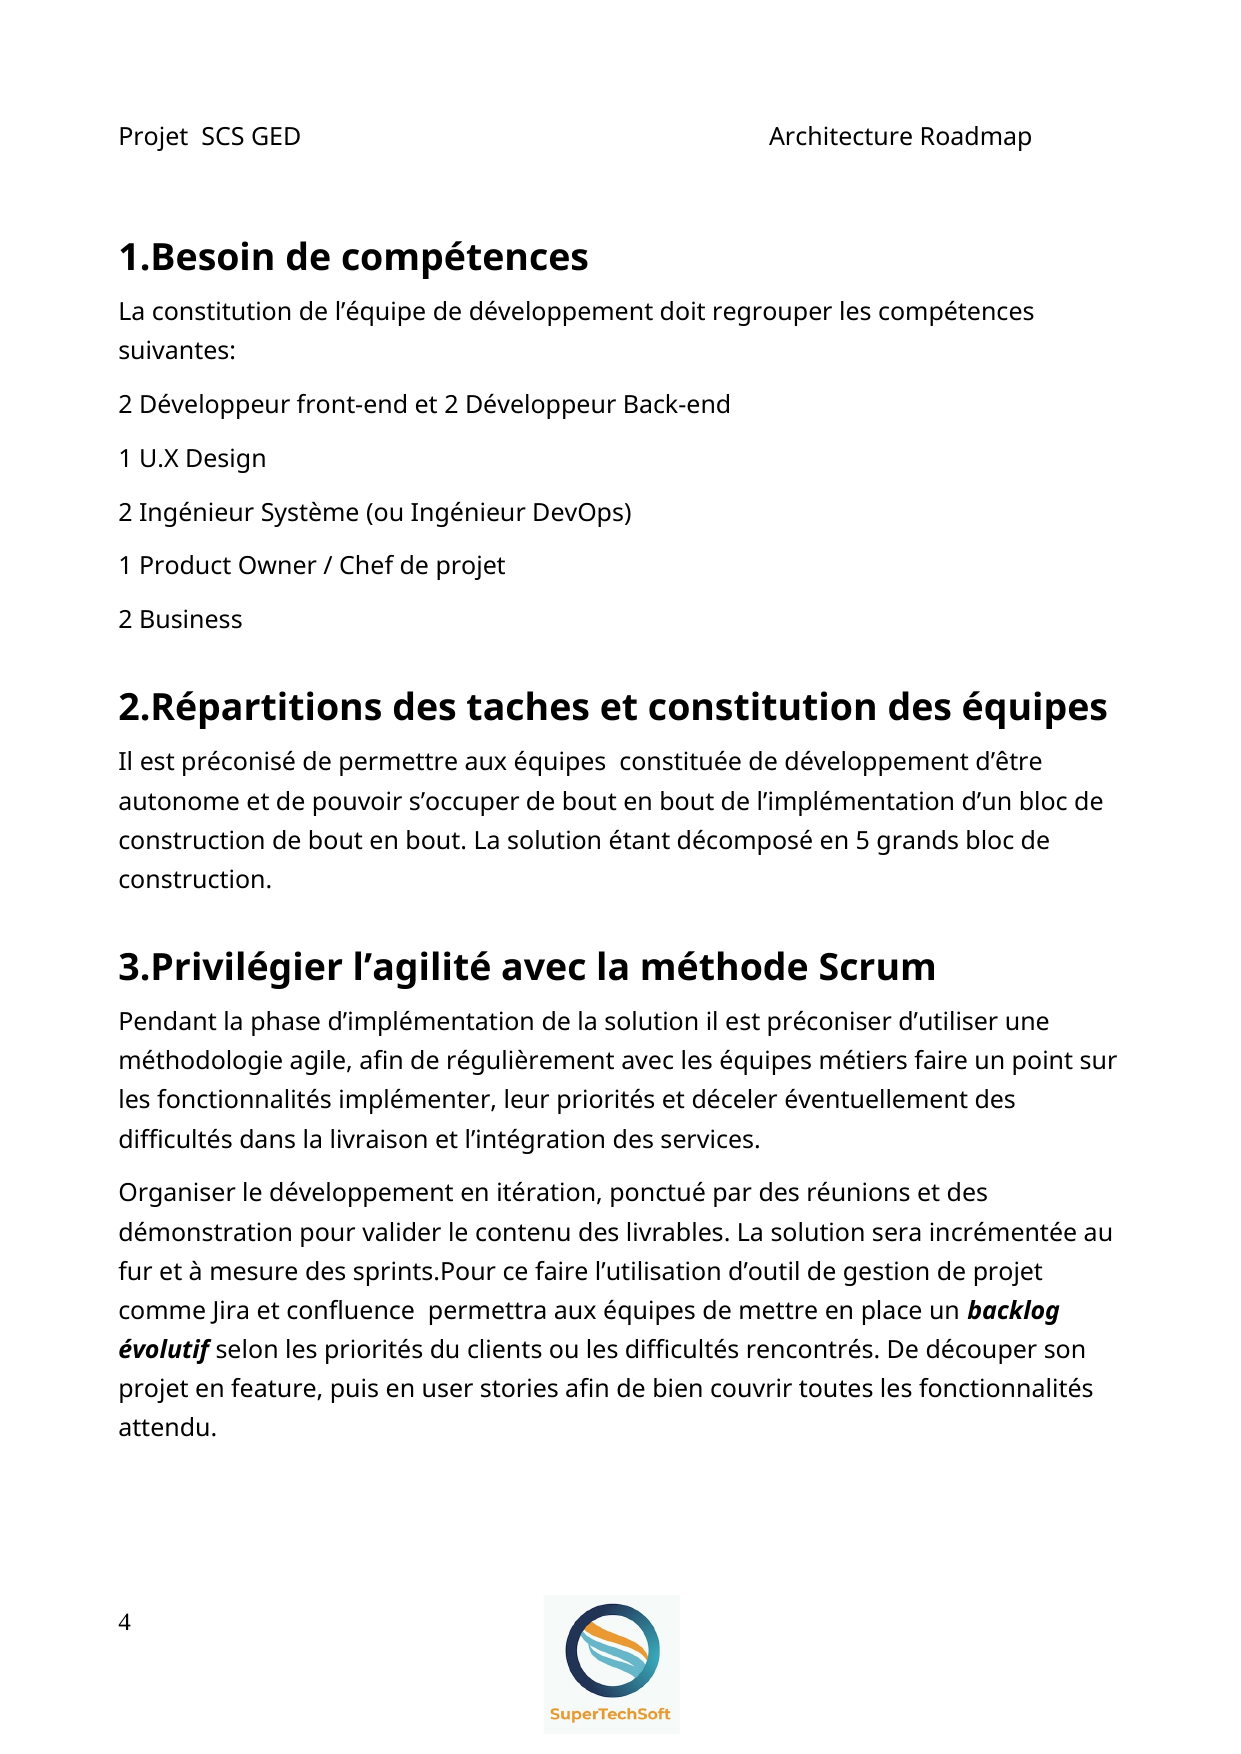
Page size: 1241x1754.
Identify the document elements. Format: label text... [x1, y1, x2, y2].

text Organiser le développement en itération, ponctué par des réunions et des démonstration pour valider le contenu des livrables. La solution sera incrémentée au fur et à mesure des sprints.Pour ce faire l’utilisation d’outil de gestion de projet comme Jira et confluence permettra aux équipes de mettre en place un backlog évolutif selon les priorités du clients ou les difficultés rencontrés. De découper son projet en feature, puis en user stories afin de bien couvrir toutes les fonctionnalités attendu. [118, 1175, 1122, 1444]
text 1 U.X Design [118, 441, 1122, 474]
text 2 Développeur front-end et 2 Développeur Back-end [118, 387, 1122, 421]
picture [543, 1595, 681, 1734]
text Il est préconisé de permettre aux équipes constituée de développement d’être autonome et de pouvoir s’occuper de bout en bout de l’implémentation d’un bloc de construction de bout en bout. La solution étant décomposé en 5 grands bloc de construction. [118, 744, 1122, 896]
subtitle 2.Répartitions des taches et constitution des équipes [118, 681, 1122, 732]
text 2 Business [118, 602, 1122, 636]
text 1 Product Owner / Chef de projet [118, 548, 1122, 582]
subtitle 1.Besoin de compétences [118, 230, 1122, 281]
text 2 Ingénieur Système (ou Ingénieur DevOps) [118, 494, 1122, 528]
subtitle 3.Privilégier l’agilité avec la méthode Scrum [118, 940, 1122, 991]
text Pendant la phase d’implémentation de la solution il est préconiser d’utiliser une méthodologie agile, afin de régulièrement avec les équipes métiers faire un point sur les fonctionnalités implémenter, leur priorités et déceler éventuellement des difficultés dans la livraison et l’intégration des services. [118, 1004, 1122, 1155]
text La constitution de l’équipe de développement doit regrouper les compétences suivantes: [118, 294, 1122, 367]
